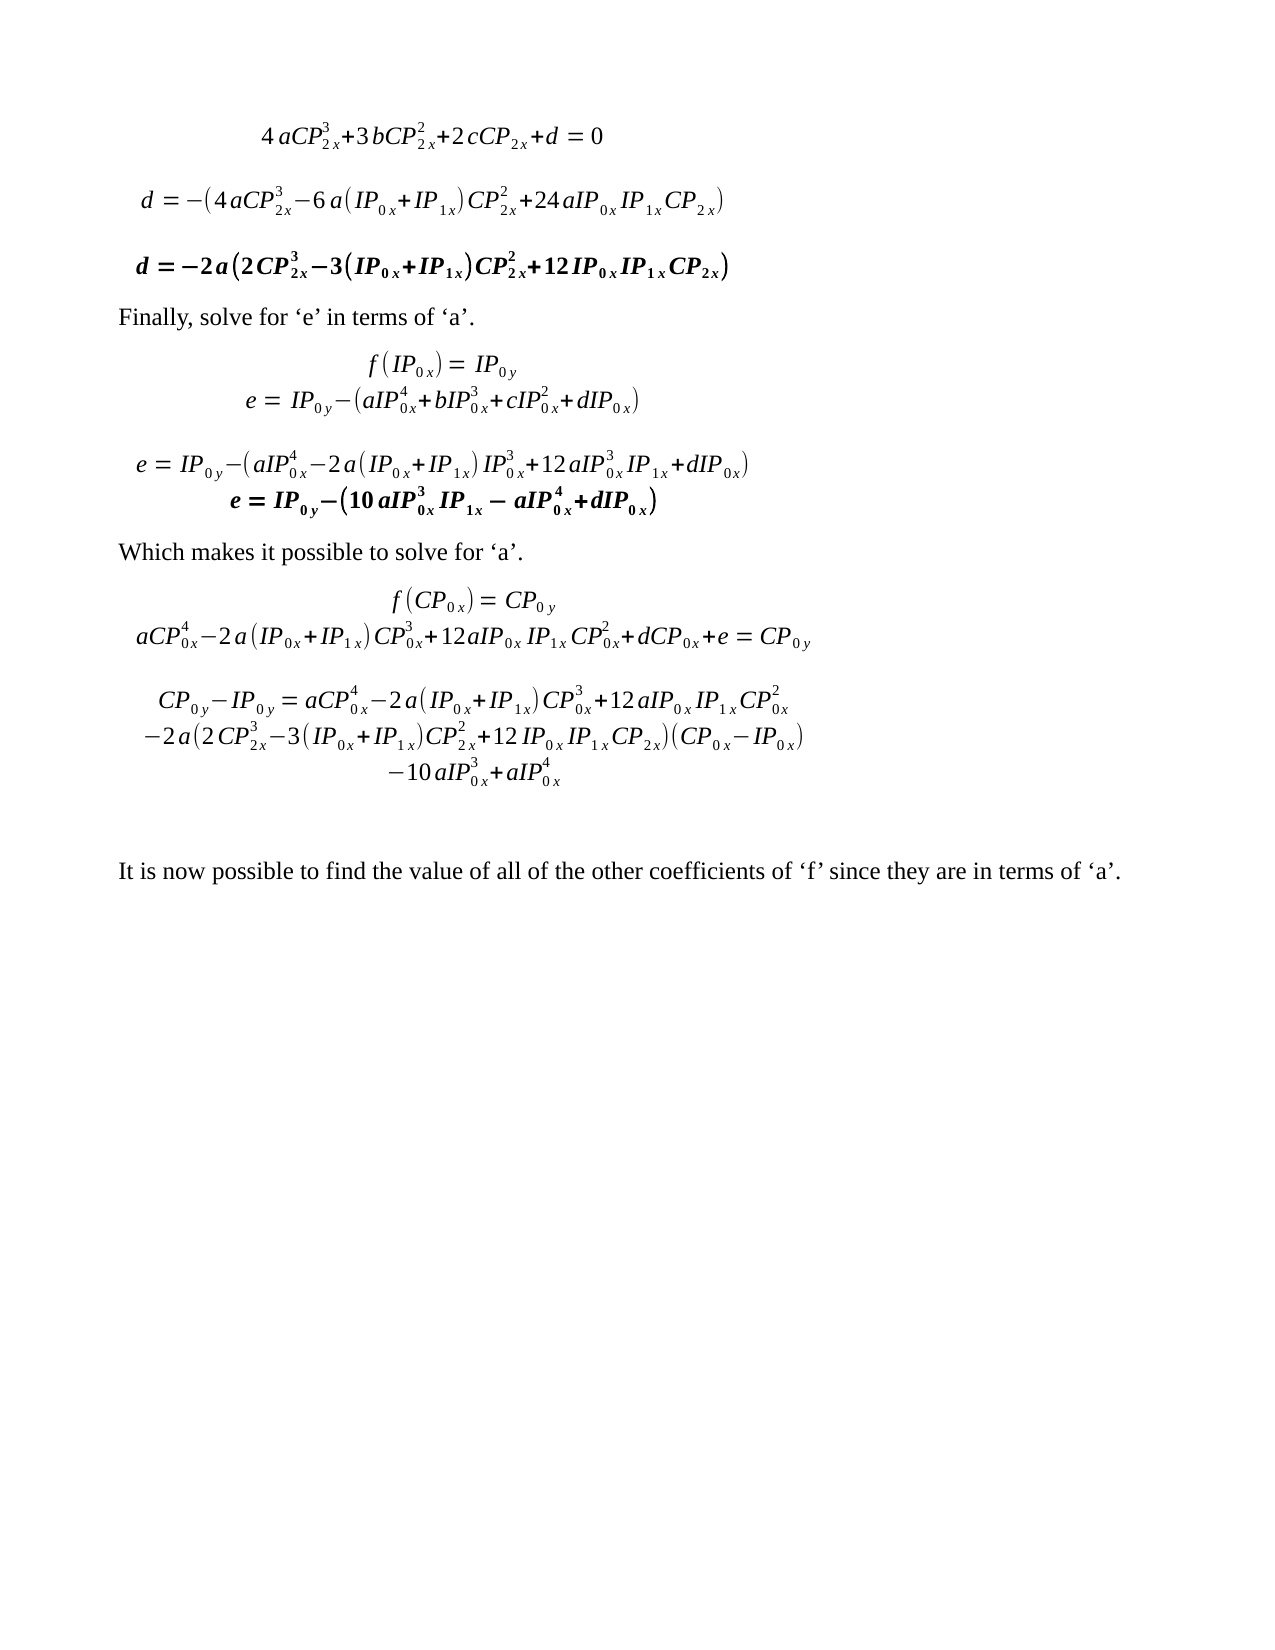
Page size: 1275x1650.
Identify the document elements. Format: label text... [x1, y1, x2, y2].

text It is now possible to find the value of all of the other coefficients of ‘f’ since they are in terms of ‘a’. [118, 856, 1157, 885]
text Finally, solve for ‘e’ in terms of ‘a’. [118, 302, 1157, 330]
text Which makes it possible to solve for ‘a’. [118, 537, 1157, 566]
